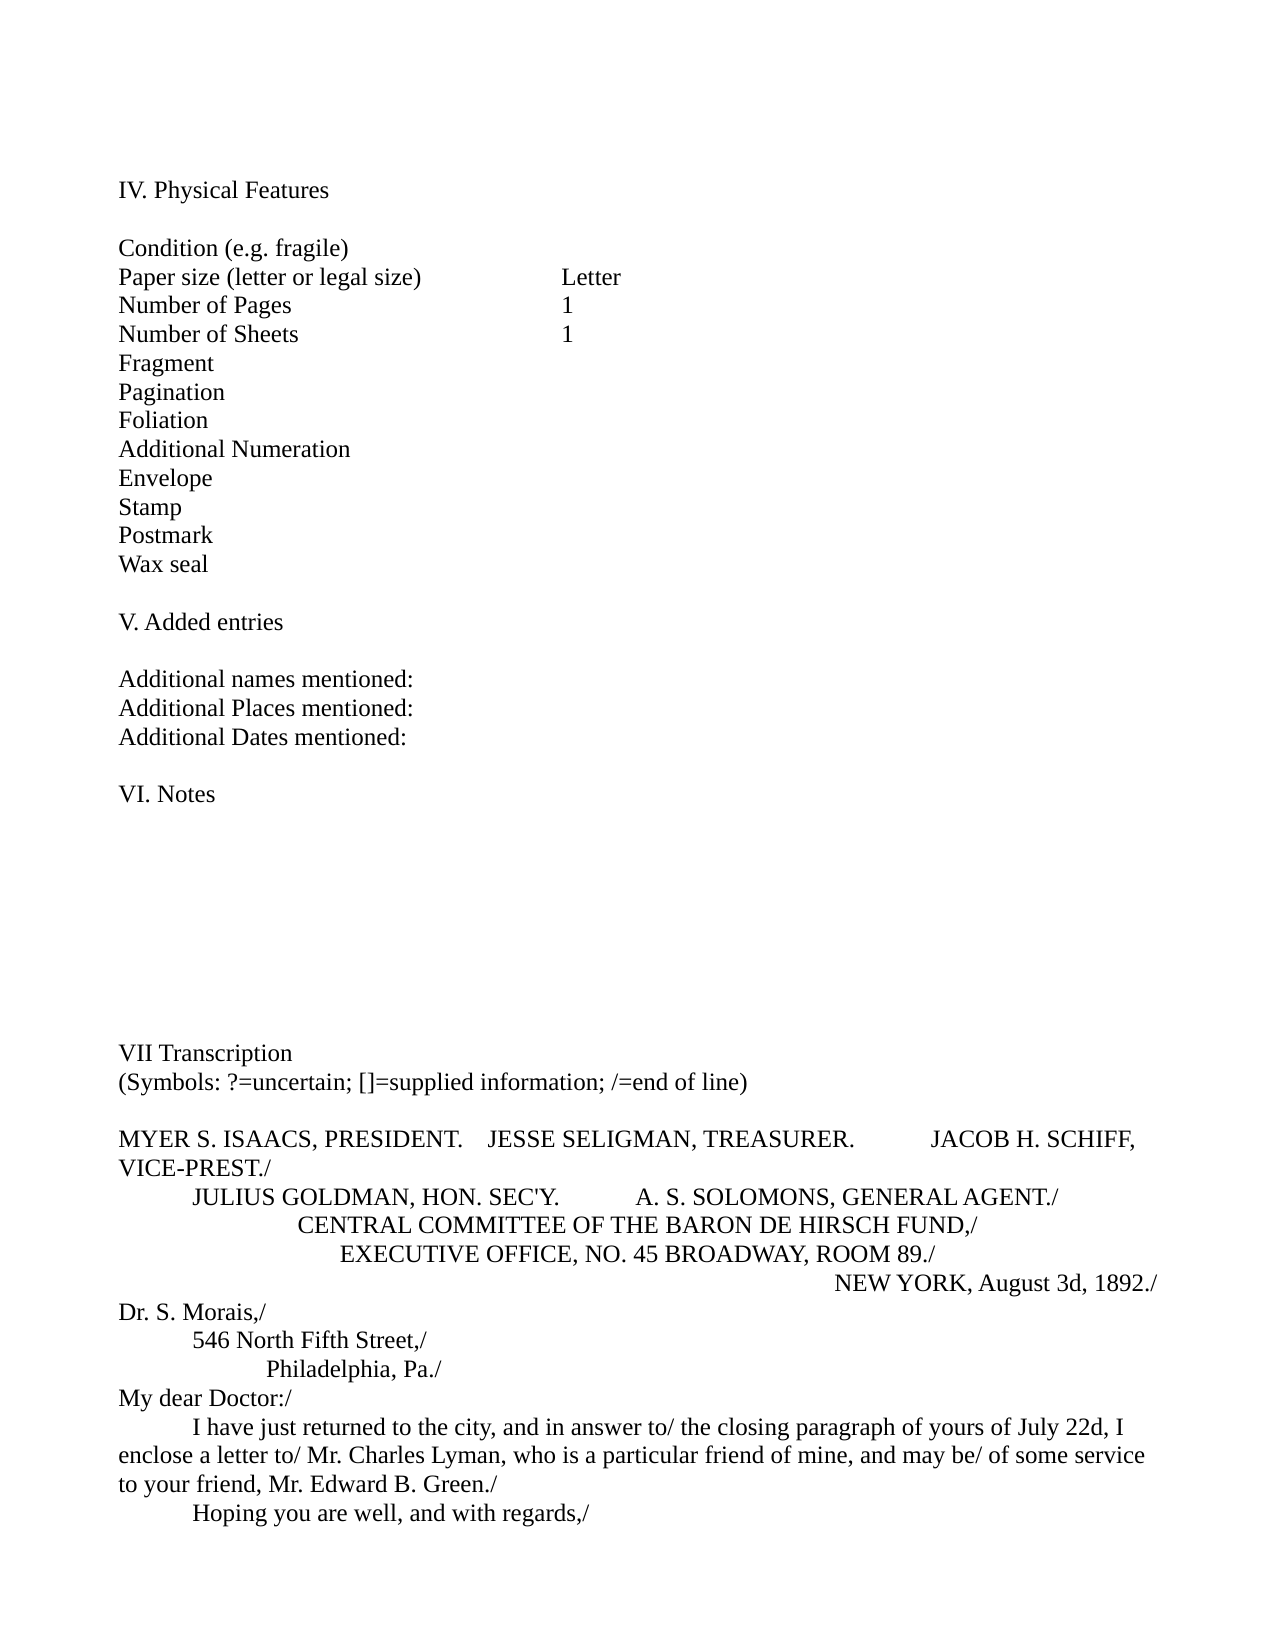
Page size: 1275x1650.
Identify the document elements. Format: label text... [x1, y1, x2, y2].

text Dr. S. Morais,/ [118, 1297, 1157, 1326]
text I have just returned to the city, and in answer to/ the closing paragraph of yours of July 22d, I enclose a letter to/ Mr. Charles Lyman, who is a particular friend of mine, and may be/ of some service to your friend, Mr. Edward B. Green./ [118, 1412, 1157, 1498]
text NEW YORK, August 3d, 1892./ [118, 1268, 1157, 1297]
text Paper size (letter or legal size) Letter [118, 262, 1157, 291]
text Number of Pages 1 [118, 291, 1157, 319]
text EXECUTIVE OFFICE, NO. 45 BROADWAY, ROOM 89./ [118, 1239, 1157, 1268]
text Philadelphia, Pa./ [118, 1354, 1157, 1383]
text Foliation [118, 406, 1157, 434]
text Postma rk [118, 521, 1157, 549]
text Additional Places mentioned: [118, 693, 1157, 722]
text My dear Doctor:/ [118, 1383, 1157, 1412]
text Envelope [118, 463, 1157, 492]
text Condition (e.g. fragile) [118, 233, 1157, 262]
text Fragment [118, 348, 1157, 377]
text V. Added entries [118, 607, 1157, 636]
text 546 North Fifth Street,/ [118, 1326, 1157, 1354]
text Additional names mentioned: [118, 664, 1157, 693]
text Additional Numeration [118, 434, 1157, 463]
text Wax seal [118, 549, 1157, 578]
text (Symbols: ?=uncertain; []=supplied information; /=end of line) [118, 1067, 1157, 1096]
text IV. Physical Features [118, 176, 1157, 204]
text Stamp [118, 492, 1157, 521]
text Hoping you are well, and with regards,/ [118, 1498, 1157, 1527]
text Pagination [118, 377, 1157, 406]
text VII Transcription [118, 1038, 1157, 1067]
text MYER S. ISAACS, PRESIDENT. JESSE SELIGMAN, TREASURER. JACOB H. SCHIFF, VICE-PREST./ [118, 1124, 1157, 1182]
text CENTRAL COMMITTEE OF THE BARON DE HIRSCH FUND,/ [118, 1211, 1157, 1239]
text Number of Sheets 1 [118, 319, 1157, 348]
text JULIUS GOLDMAN, HON. SEC'Y. A. S. SOLOMONS, GENERAL AGENT./ [118, 1182, 1157, 1211]
text VI. Notes [118, 779, 1157, 808]
text Additional Dates mentioned: [118, 722, 1157, 751]
